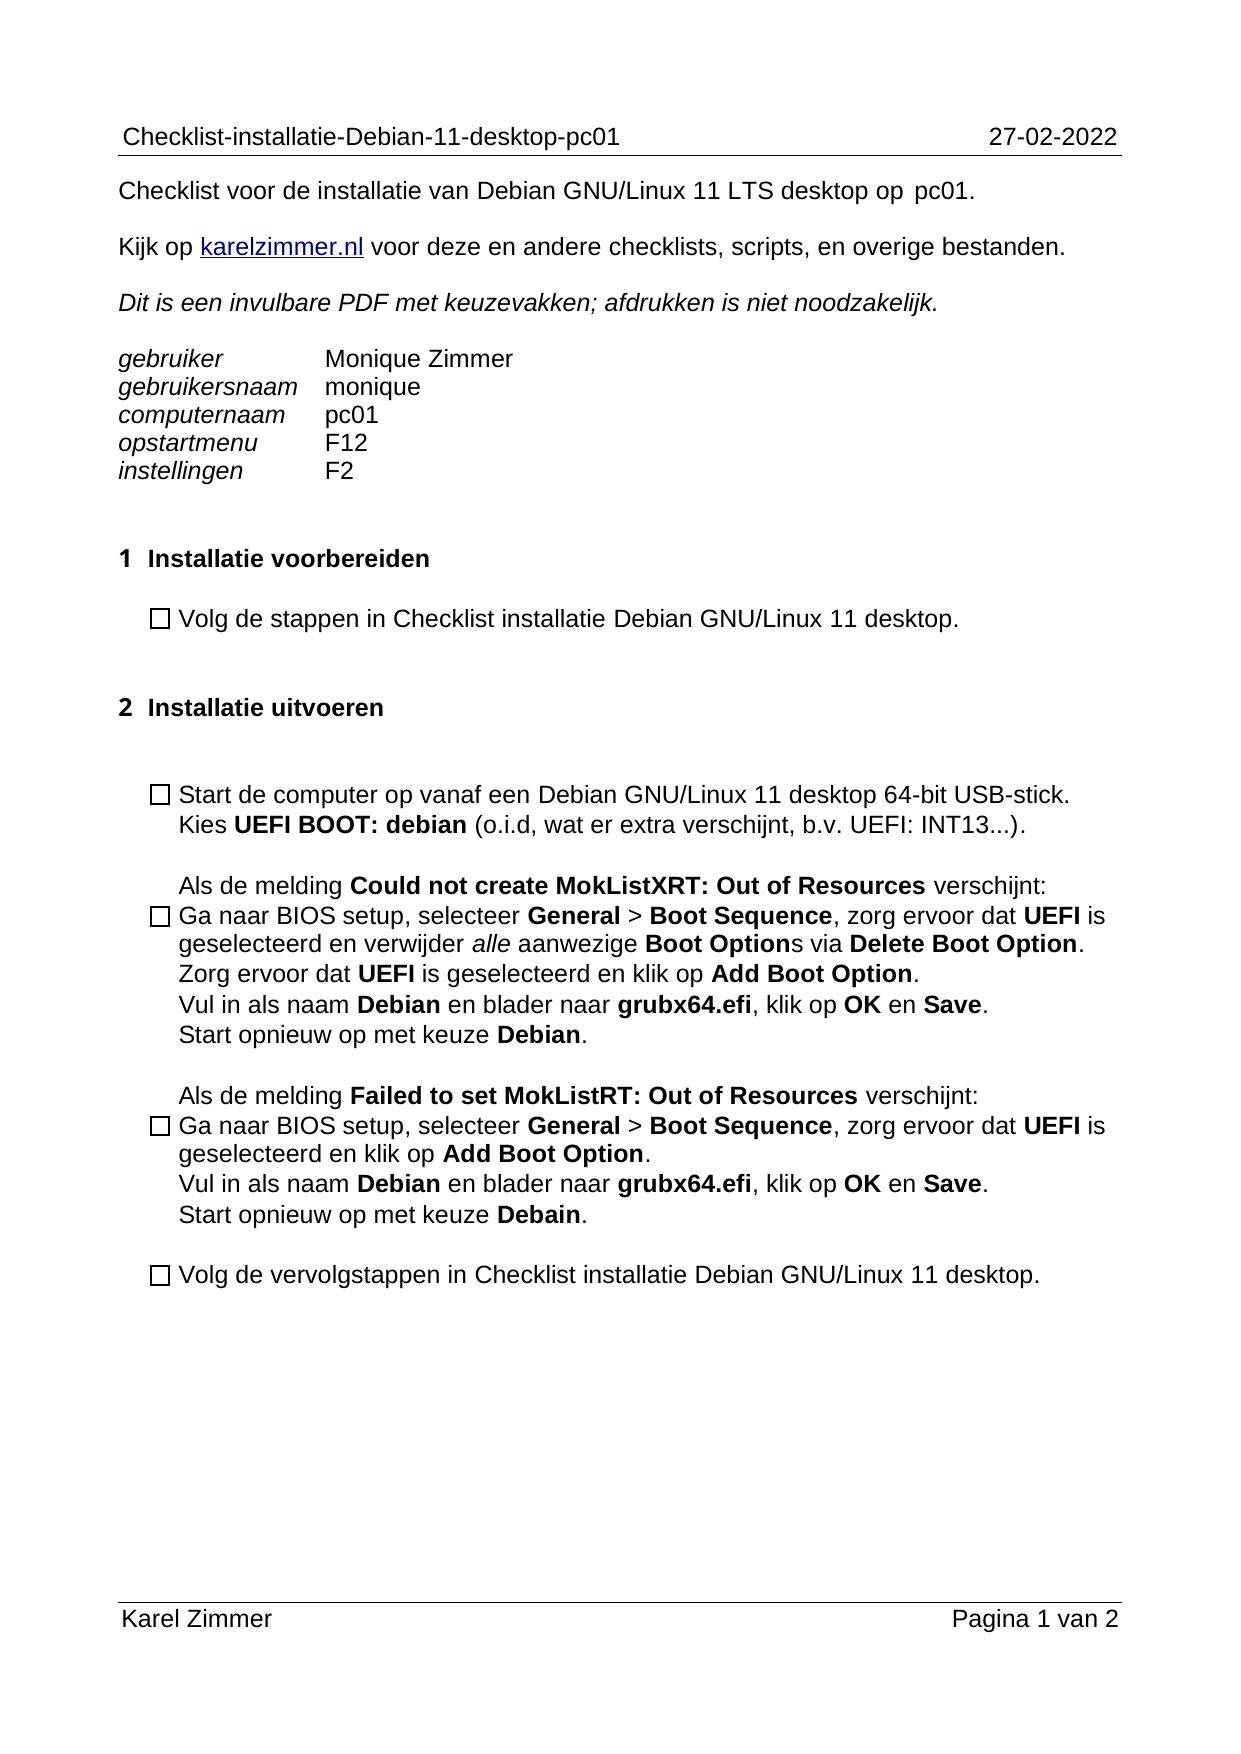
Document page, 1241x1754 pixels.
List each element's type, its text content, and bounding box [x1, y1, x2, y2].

table_cell Start opnieuw op met keuze Debain. [177, 1200, 1120, 1230]
text Checklist voor de installatie van Debian GNU/Linux 11 LTS desktop op pc01. [118, 177, 1122, 205]
text Kijk op karelzimmer.nl voor deze en andere checklists, scripts, en overige bestanden. [118, 233, 1122, 261]
table_cell [141, 810, 177, 840]
text Dit is een invulbare PDF met keuzevakken; afdrukken is niet noodzakelijk. [118, 289, 1122, 317]
table_cell [177, 1230, 1120, 1260]
table_cell [141, 1169, 177, 1199]
text gebruikersnaam monique [118, 373, 1122, 401]
list Installatie voorbereiden [118, 541, 1122, 575]
text instellingen F2 [118, 457, 1122, 485]
table_header Start de computer op vanaf een Debian GNU/Linux 11 desktop 64-bit USB-stick. [177, 780, 1120, 810]
text computernaam pc01 [118, 401, 1122, 429]
table_cell [141, 1111, 177, 1169]
table_cell Als de melding Failed to set MokListRT: Out of Resources verschijnt: [177, 1081, 1120, 1111]
table_cell [141, 959, 177, 989]
table_header Volg de stappen in Checklist installatie Debian GNU/Linux 11 desktop. [177, 603, 1120, 634]
table_cell [141, 1230, 177, 1260]
table_cell Zorg ervoor dat UEFI is geselecteerd en klik op Add Boot Option. [177, 959, 1120, 989]
table_cell Vul in als naam Debian en blader naar grubx64.efi, klik op OK en Save. [177, 1169, 1120, 1199]
table_cell [141, 1200, 177, 1230]
table_cell Ga naar BIOS setup, selecteer General > Boot Sequence, zorg ervoor dat UEFI is geselecteerd en klik op Add Boot Option. [177, 1111, 1120, 1169]
table_cell [177, 1050, 1120, 1081]
table_header [141, 780, 177, 810]
table_cell [177, 840, 1120, 871]
table_cell [141, 901, 177, 959]
list opstartmenu F12 [118, 429, 1122, 457]
table_cell Volg de vervolgstappen in Checklist installatie Debian GNU/Linux 11 desktop. [177, 1260, 1120, 1290]
table_cell [141, 1020, 177, 1050]
table_header [141, 603, 177, 634]
table_cell [141, 1081, 177, 1111]
table_cell Als de melding Could not create MokListXRT: Out of Resources verschijnt: [177, 871, 1120, 901]
table_cell Ga naar BIOS setup, selecteer General > Boot Sequence, zorg ervoor dat UEFI is geselecteerd en verwijder alle aanwezige Boot Options via Delete Boot Option. [177, 901, 1120, 959]
table_cell [141, 871, 177, 901]
table_cell Kies UEFI BOOT: debian (o.i.d, wat er extra verschijnt, b.v. UEFI: INT13...). [177, 810, 1120, 840]
text gebruiker Monique Zimmer [118, 345, 1122, 373]
table_cell [141, 1260, 177, 1290]
table_cell Start opnieuw op met keuze Debian. [177, 1020, 1120, 1050]
table_cell Vul in als naam Debian en blader naar grubx64.efi, klik op OK en Save. [177, 990, 1120, 1020]
table_cell [141, 1050, 177, 1081]
list Installatie uitvoeren [118, 690, 1122, 724]
table_cell [141, 840, 177, 871]
table_cell [141, 990, 177, 1020]
